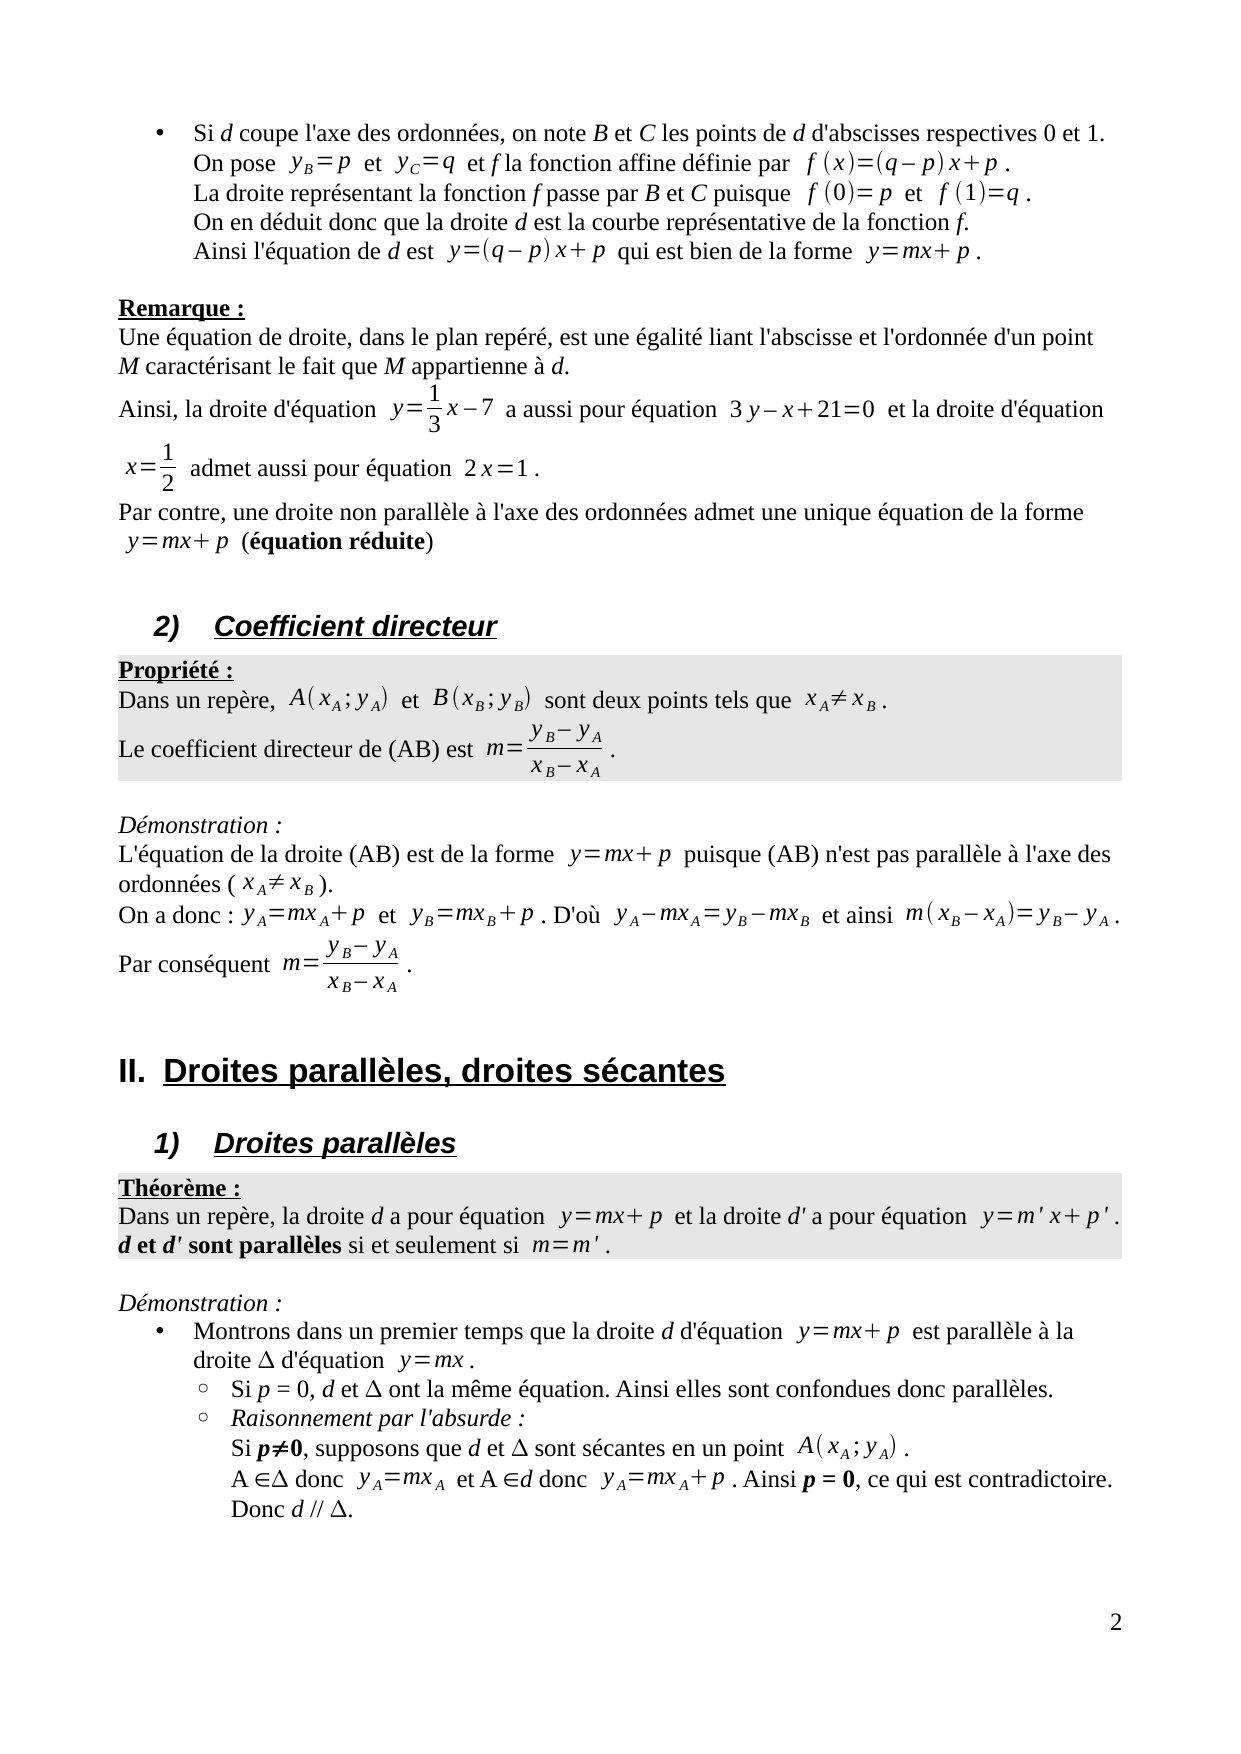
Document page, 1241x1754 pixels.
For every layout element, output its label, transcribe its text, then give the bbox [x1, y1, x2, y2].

list On pose et et f la fonction affine définie par . [156, 147, 1122, 178]
subtitle Coefficient directeur [153, 609, 1122, 642]
text Démonstration : [118, 1288, 1122, 1316]
text Le coefficient directeur de (AB) est . [118, 715, 1122, 781]
text Théorème : [118, 1173, 1122, 1201]
list Raisonnement par l'absurde : [193, 1403, 1122, 1431]
list Ainsi l'équation de d est qui est bien de la forme . [156, 236, 1122, 264]
text Propriété : [118, 655, 1122, 683]
list Si p≠0, supposons que d et  sont sécantes en un point . [193, 1431, 1122, 1463]
list Donc d // . [193, 1494, 1122, 1523]
text Une équation de droite, dans le plan repéré, est une égalité liant l'abscisse et l'ordonnée d'un point M caractérisant le fait que M appartienne à d. [118, 322, 1122, 379]
list Montrons dans un premier temps que la droite d d'équation est parallèle à la droite  d'équation . [156, 1316, 1122, 1374]
list Si d coupe l'axe des ordonnées, on note B et C les points de d d'abscisses respectives 0 et 1. [156, 118, 1122, 147]
text On a donc : et . D'où et ainsi . [118, 899, 1122, 930]
text Démonstration : [118, 810, 1122, 839]
text Ainsi, la droite d'équation a aussi pour équation et la droite d'équation admet aussi pour équation . [118, 379, 1122, 497]
text Dans un repère, et sont deux points tels que . [118, 683, 1122, 715]
text d et d' sont parallèles si et seulement si . [118, 1230, 1122, 1259]
text Remarque : [118, 293, 1122, 322]
text Dans un repère, la droite d a pour équation et la droite d' a pour équation . [118, 1201, 1122, 1230]
list On en déduit donc que la droite d est la courbe représentative de la fonction f. [156, 207, 1122, 236]
list La droite représentant la fonction f passe par B et C puisque et . [156, 178, 1122, 207]
list A ∈ donc et A ∈d donc . Ainsi p = 0, ce qui est contradictoire. [193, 1463, 1122, 1494]
text Par conséquent . [118, 930, 1122, 997]
subtitle Droites parallèles [153, 1127, 1122, 1160]
list Si p = 0, d et  ont la même équation. Ainsi elles sont confondues donc parallèles. [193, 1374, 1122, 1403]
text L'équation de la droite (AB) est de la forme puisque (AB) n'est pas parallèle à l'axe des ordonnées (). [118, 839, 1122, 899]
text Par contre, une droite non parallèle à l'axe des ordonnées admet une unique équation de la forme (équation réduite) [118, 497, 1122, 555]
subtitle Droites parallèles, droites sécantes [118, 1050, 1122, 1089]
